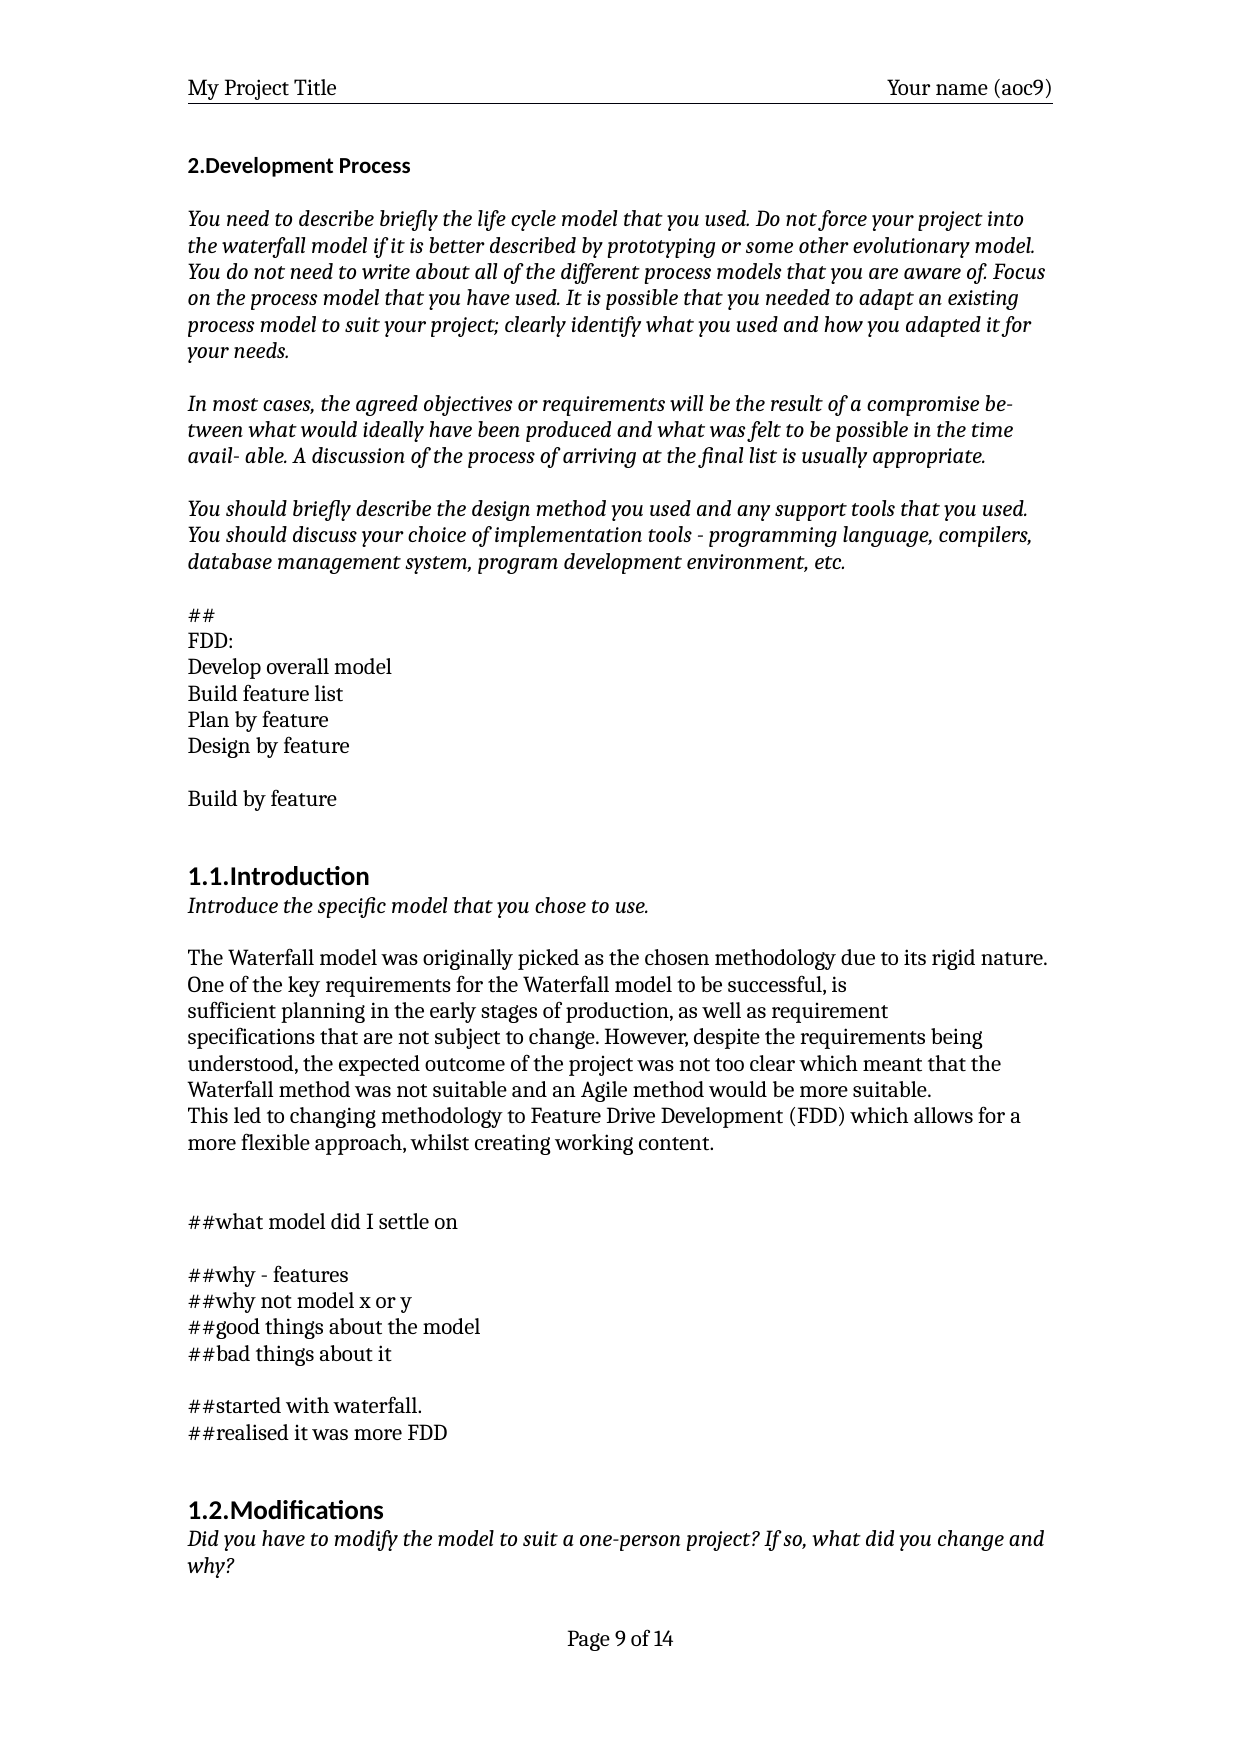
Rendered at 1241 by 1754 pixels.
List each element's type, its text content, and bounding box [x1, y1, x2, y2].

text The Waterfall model was originally picked as the chosen methodology due to its rigid nature. One of the key requirements for the Waterfall model to be successful, is [187, 945, 1053, 998]
text ##why - features [187, 1261, 1053, 1288]
text ##what model did I settle on [187, 1209, 1053, 1235]
text You should briefly describe the design method you used and any support tools that you used. You should discuss your choice of implementation tools - programming language, compilers, database management system, program development environment, etc. [187, 496, 1053, 575]
subtitle Development Process [187, 152, 1053, 180]
text Introduce the specific model that you chose to use. [187, 892, 1053, 919]
text Did you have to modify the model to suit a one-person project? If so, what did you change and why? [187, 1526, 1053, 1579]
text ##why not model x or y [187, 1288, 1053, 1314]
text ##realised it was more FDD [187, 1419, 1053, 1446]
subtitle Modifications [187, 1493, 1053, 1526]
text sufficient planning in the early stages of production, as well as requirement [187, 998, 1053, 1024]
text FDD: [187, 628, 1053, 654]
text ##good things about the model [187, 1314, 1053, 1340]
text Design by feature [187, 733, 1053, 759]
subtitle Introduction [187, 859, 1053, 892]
text This led to changing methodology to Feature Drive Development (FDD) which allows for a more flexible approach, whilst creating working content. [187, 1103, 1053, 1156]
text specifications that are not subject to change. However, despite the requirements being understood, the expected outcome of the project was not too clear which meant that the Waterfall method was not suitable and an Agile method would be more suitable. [187, 1024, 1053, 1103]
text ##started with waterfall. [187, 1393, 1053, 1419]
text Plan by feature [187, 707, 1053, 733]
text ## [187, 601, 1053, 628]
text Develop overall model [187, 654, 1053, 680]
text In most cases, the agreed objectives or requirements will be the result of a compromise be- tween what would ideally have been produced and what was felt to be possible in the time avail- able. A discussion of the process of arriving at the final list is usually appropriate. [187, 391, 1053, 469]
text Build feature list [187, 680, 1053, 707]
text You need to describe briefly the life cycle model that you used. Do not force your project into the waterfall model if it is better described by prototyping or some other evolutionary model. You do not need to write about all of the different process models that you are aware of. Focus on the process model that you have used. It is possible that you needed to adapt an existing process model to suit your project; clearly identify what you used and how you adapted it for your needs. [187, 206, 1053, 364]
text ##bad things about it [187, 1340, 1053, 1367]
text Build by feature [187, 786, 1053, 812]
